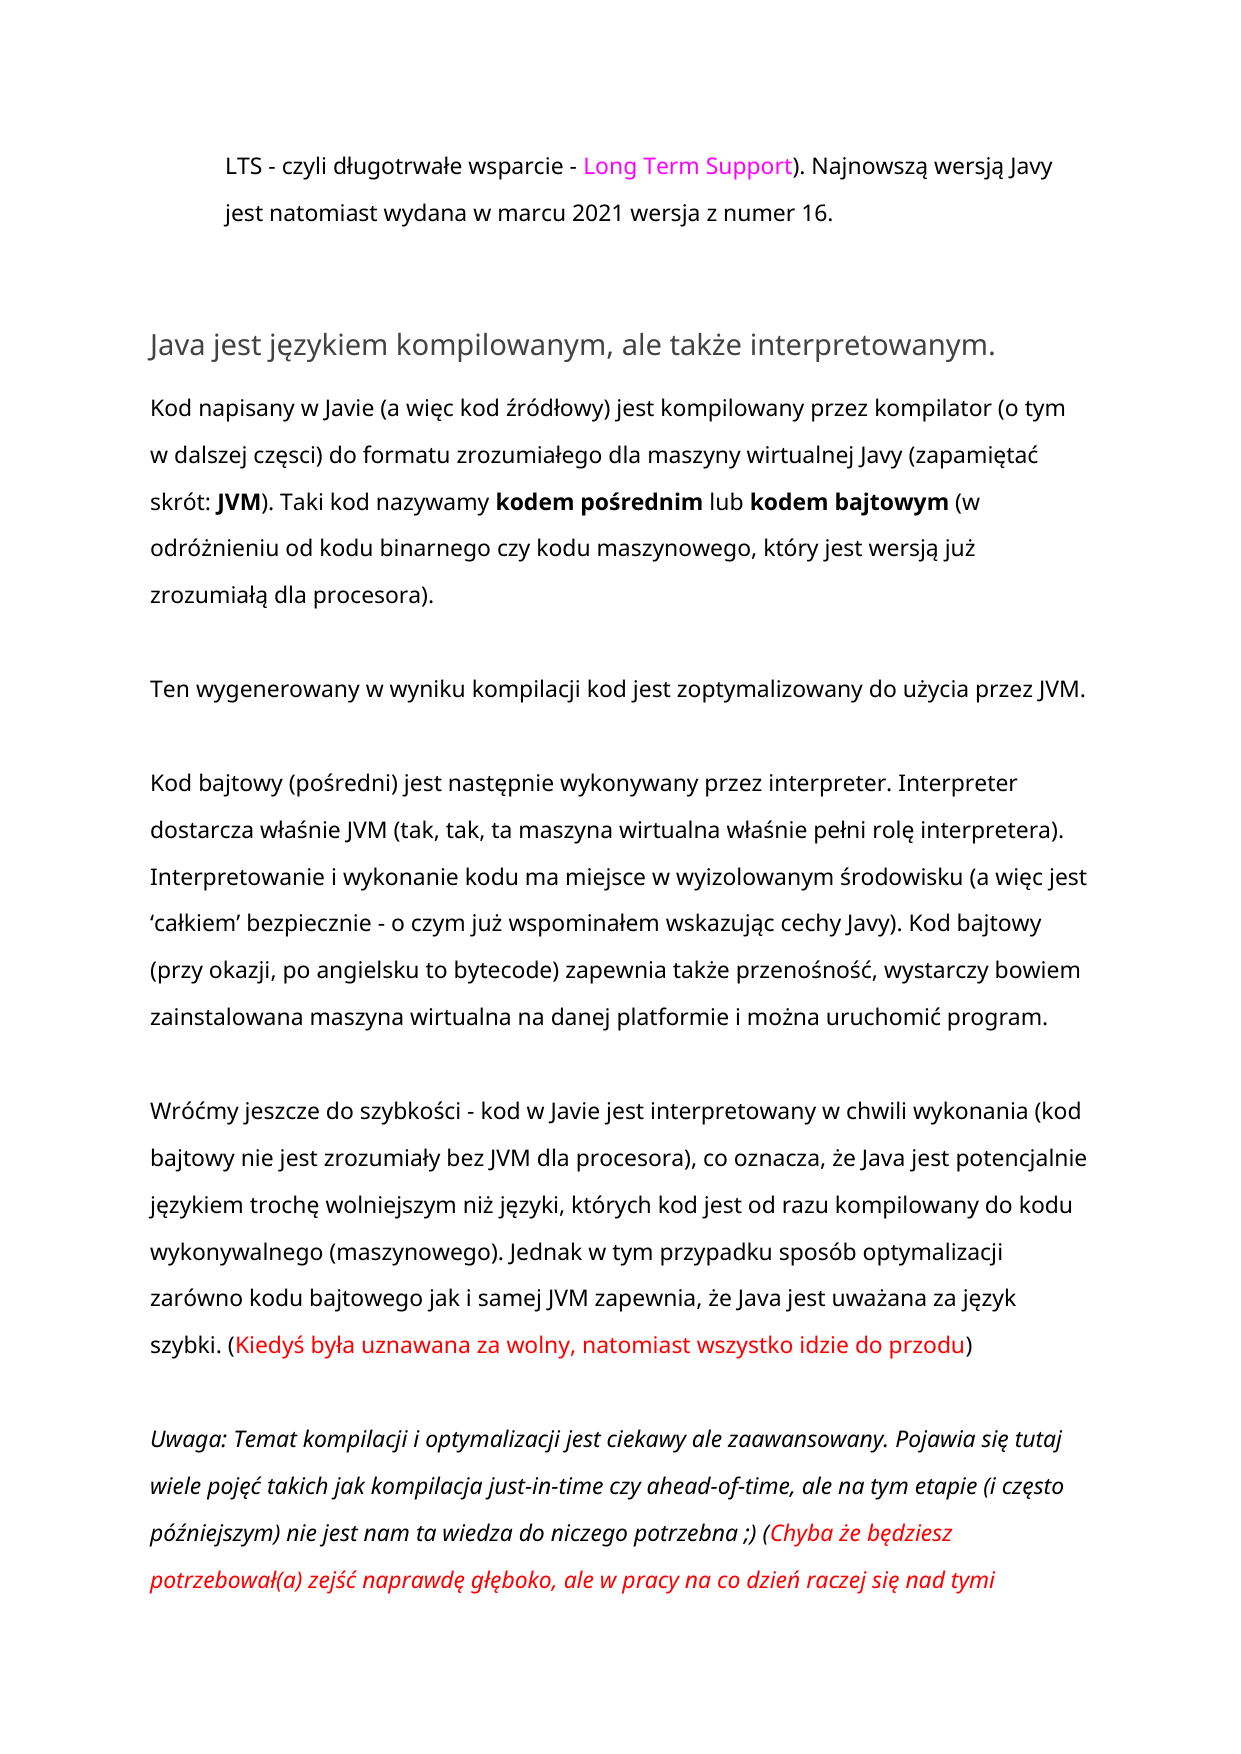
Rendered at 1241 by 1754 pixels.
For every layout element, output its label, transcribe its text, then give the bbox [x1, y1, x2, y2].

list LTS - czyli długotrwałe wsparcie - Long Term Support). Najnowszą wersją Javy jest natomiast wydana w marcu 2021 wersja z numer 16. [187, 150, 1090, 228]
text Kod bajtowy (pośredni) jest następnie wykonywany przez interpreter. Interpreter dostarcza właśnie JVM (tak, tak, ta maszyna wirtualna właśnie pełni rolę interpretera). Interpretowanie i wykonanie kodu ma miejsce w wyizolowanym środowisku (a więc jest ‘całkiem’ bezpiecznie - o czym już wspominałem wskazując cechy Javy). Kod bajtowy (przy okazji, po angielsku to bytecode) zapewnia także przenośność, wystarczy bowiem zainstalowana maszyna wirtualna na danej platformie i można uruchomić program. [150, 767, 1090, 1032]
text Uwaga: Temat kompilacji i optymalizacji jest ciekawy ale zaawansowany. Pojawia się tutaj wiele pojęć takich jak kompilacja just-in-time czy ahead-of-time, ale na tym etapie (i często późniejszym) nie jest nam ta wiedza do niczego potrzebna ;) (Chyba że będziesz potrzebował(a) zejść naprawdę głęboko, ale w pracy na co dzień raczej się nad tymi [150, 1423, 1090, 1595]
text Wróćmy jeszcze do szybkości - kod w Javie jest interpretowany w chwili wykonania (kod bajtowy nie jest zrozumiały bez JVM dla procesora), co oznacza, że Java jest potencjalnie językiem trochę wolniejszym niż języki, których kod jest od razu kompilowany do kodu wykonywalnego (maszynowego). Jednak w tym przypadku sposób optymalizacji zarówno kodu bajtowego jak i samej JVM zapewnia, że Java jest uważana za język szybki. (Kiedyś była uznawana za wolny, natomiast wszystko idzie do przodu) [150, 1095, 1090, 1361]
text Ten wygenerowany w wyniku kompilacji kod jest zoptymalizowany do użycia przez JVM. [150, 673, 1090, 704]
text Kod napisany w Javie (a więc kod źródłowy) jest kompilowany przez kompilator (o tym w dalszej częsci) do formatu zrozumiałego dla maszyny wirtualnej Javy (zapamiętać skrót: JVM). Taki kod nazywamy kodem pośrednim lub kodem bajtowym (w odróżnieniu od kodu binarnego czy kodu maszynowego, który jest wersją już zrozumiałą dla procesora). [150, 392, 1090, 611]
subtitle Java jest językiem kompilowanym, ale także interpretowanym. [150, 324, 1090, 364]
